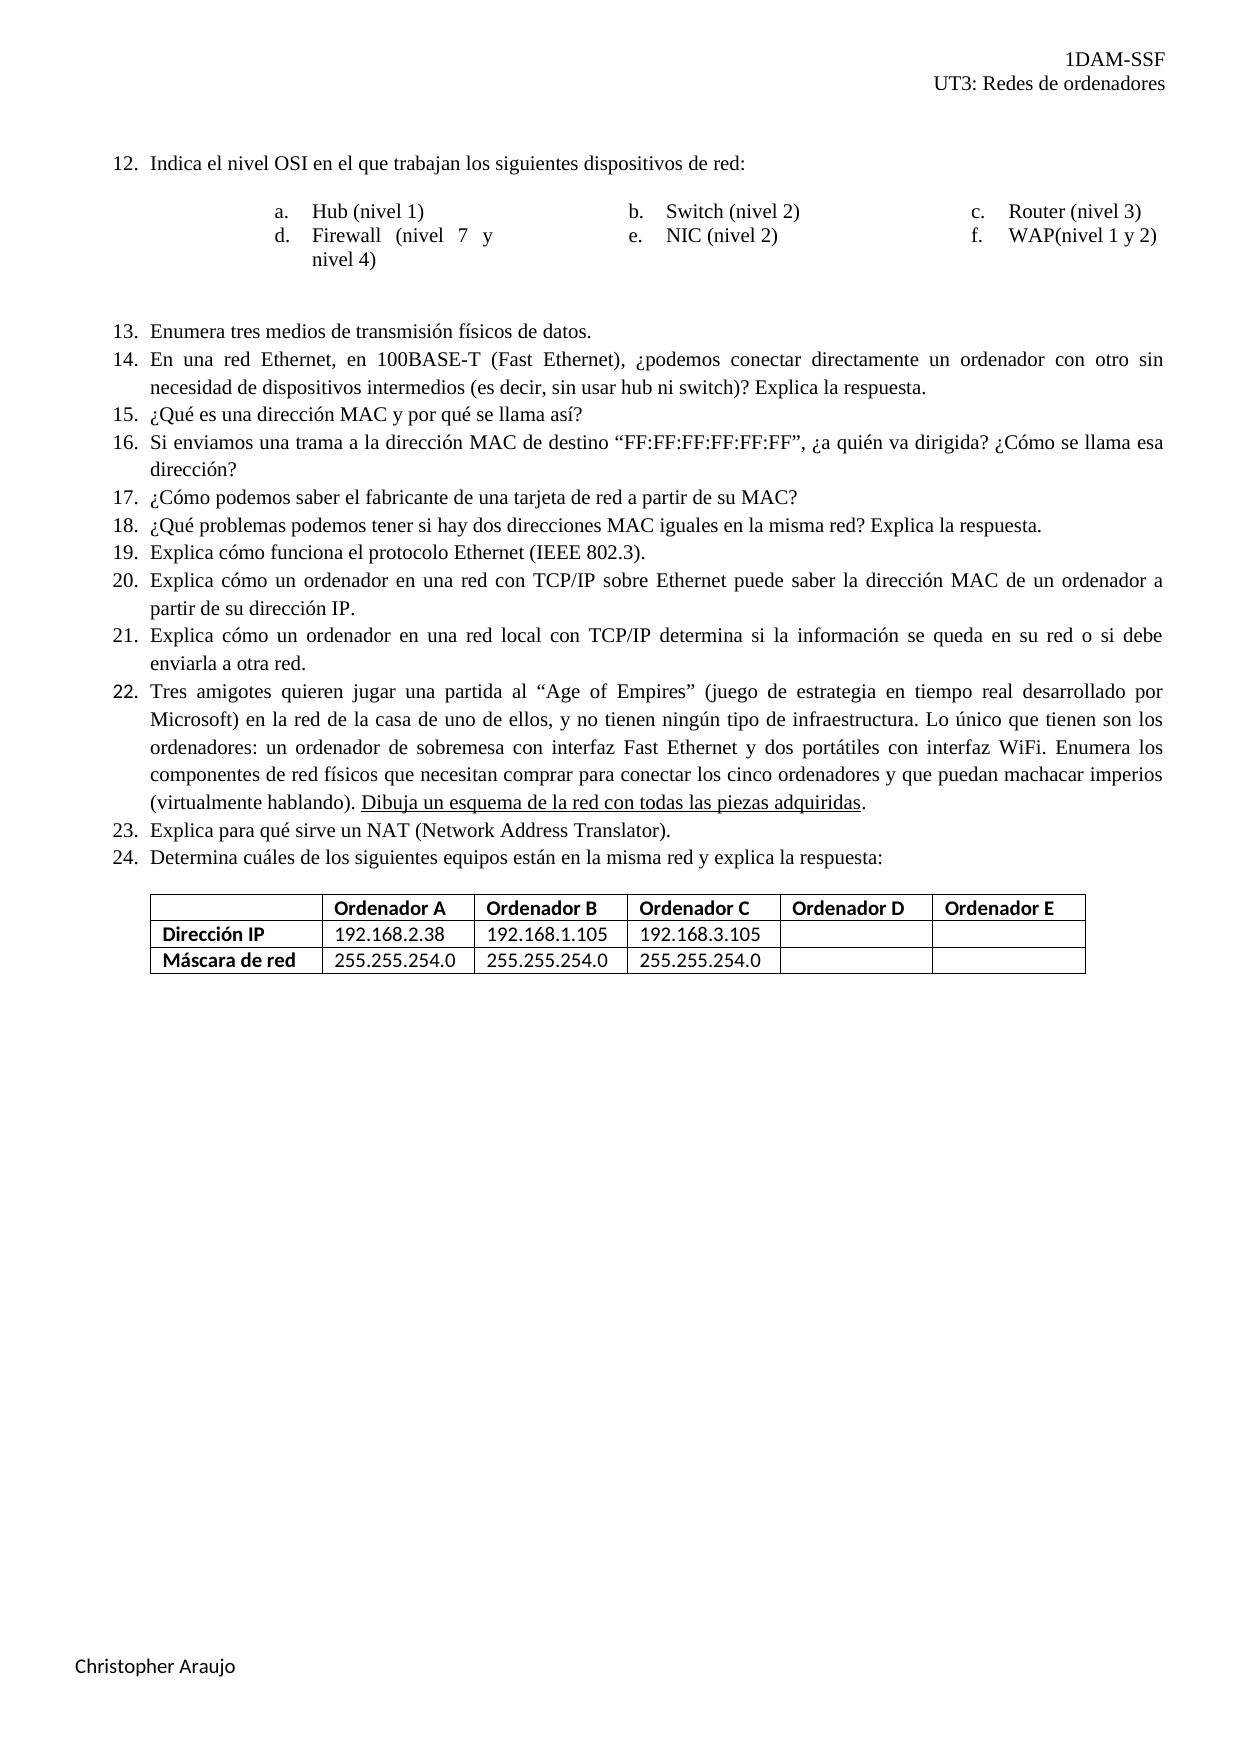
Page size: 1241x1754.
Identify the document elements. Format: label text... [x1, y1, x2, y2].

table_header Switch (nivel 2) [504, 199, 846, 223]
list Explica para qué sirve un NAT (Network Address Translator). [112, 818, 1165, 842]
table_cell WAP(nivel 1 y 2) [846, 223, 1188, 319]
table_header Ordenador A [323, 895, 474, 920]
table_cell [781, 921, 932, 947]
list ¿Cómo podemos saber el fabricante de una tarjeta de red a partir de su MAC? [112, 485, 1165, 509]
table_cell [933, 921, 1085, 947]
table_cell 192.168.2.38 [323, 921, 474, 947]
table_header Ordenador D [781, 895, 932, 920]
list Tres amigotes quieren jugar una partida al “Age of Empires” (juego de estrategia en tiempo real desarrollado por Microsoft) en la red de la casa de uno de ellos, y no tienen ningún tipo de infraestructura. Lo único que tienen son los ordenadores: un ordenador de sobremesa con interfaz Fast Ethernet y dos portátiles con interfaz WiFi. Enumera los componentes de red físicos que necesitan comprar para conectar los cinco ordenadores y que puedan machacar imperios (virtualmente hablando). Dibuja un esquema de la red con todas las piezas adquiridas. [112, 678, 1165, 814]
list ¿Qué es una dirección MAC y por qué se llama así? [112, 402, 1165, 426]
table_cell 255.255.254.0 [475, 948, 627, 973]
table_cell Firewall (nivel 7 y nivel 4) [150, 223, 504, 319]
table_cell 255.255.254.0 [628, 948, 780, 973]
list Indica el nivel OSI en el que trabajan los siguientes dispositivos de red: [112, 151, 1165, 175]
table_header Ordenador E [933, 895, 1085, 920]
table_cell Dirección IP [151, 921, 322, 947]
table_cell 255.255.254.0 [323, 948, 474, 973]
list Explica cómo un ordenador en una red local con TCP/IP determina si la información se queda en su red o si debe enviarla a otra red. [112, 623, 1165, 675]
list En una red Ethernet, en 100BASE-T (Fast Ethernet), ¿podemos conectar directamente un ordenador con otro sin necesidad de dispositivos intermedios (es decir, sin usar hub ni switch)? Explica la respuesta. [112, 347, 1165, 399]
list Enumera tres medios de transmisión físicos de datos. [112, 319, 1165, 343]
list Explica cómo un ordenador en una red con TCP/IP sobre Ethernet puede saber la dirección MAC de un ordenador a partir de su dirección IP. [112, 568, 1165, 619]
table_cell 192.168.3.105 [628, 921, 780, 947]
table_cell Máscara de red [151, 948, 322, 973]
table_cell [781, 948, 932, 973]
table_header [151, 895, 322, 920]
table_header Ordenador B [475, 895, 627, 920]
list Determina cuáles de los siguientes equipos están en la misma red y explica la respuesta: [112, 845, 1165, 869]
table_header Hub (nivel 1) [150, 199, 504, 223]
table_cell 192.168.1.105 [475, 921, 627, 947]
list Explica cómo funciona el protocolo Ethernet (IEEE 802.3). [112, 540, 1165, 564]
list Si enviamos una trama a la dirección MAC de destino “FF:FF:FF:FF:FF:FF”, ¿a quién va dirigida? ¿Cómo se llama esa dirección? [112, 430, 1165, 481]
list ¿Qué problemas podemos tener si hay dos direcciones MAC iguales en la misma red? Explica la respuesta. [112, 513, 1165, 537]
table_header Router (nivel 3) [846, 199, 1188, 223]
table_cell NIC (nivel 2) [504, 223, 846, 319]
table_cell [933, 948, 1085, 973]
table_header Ordenador C [628, 895, 780, 920]
